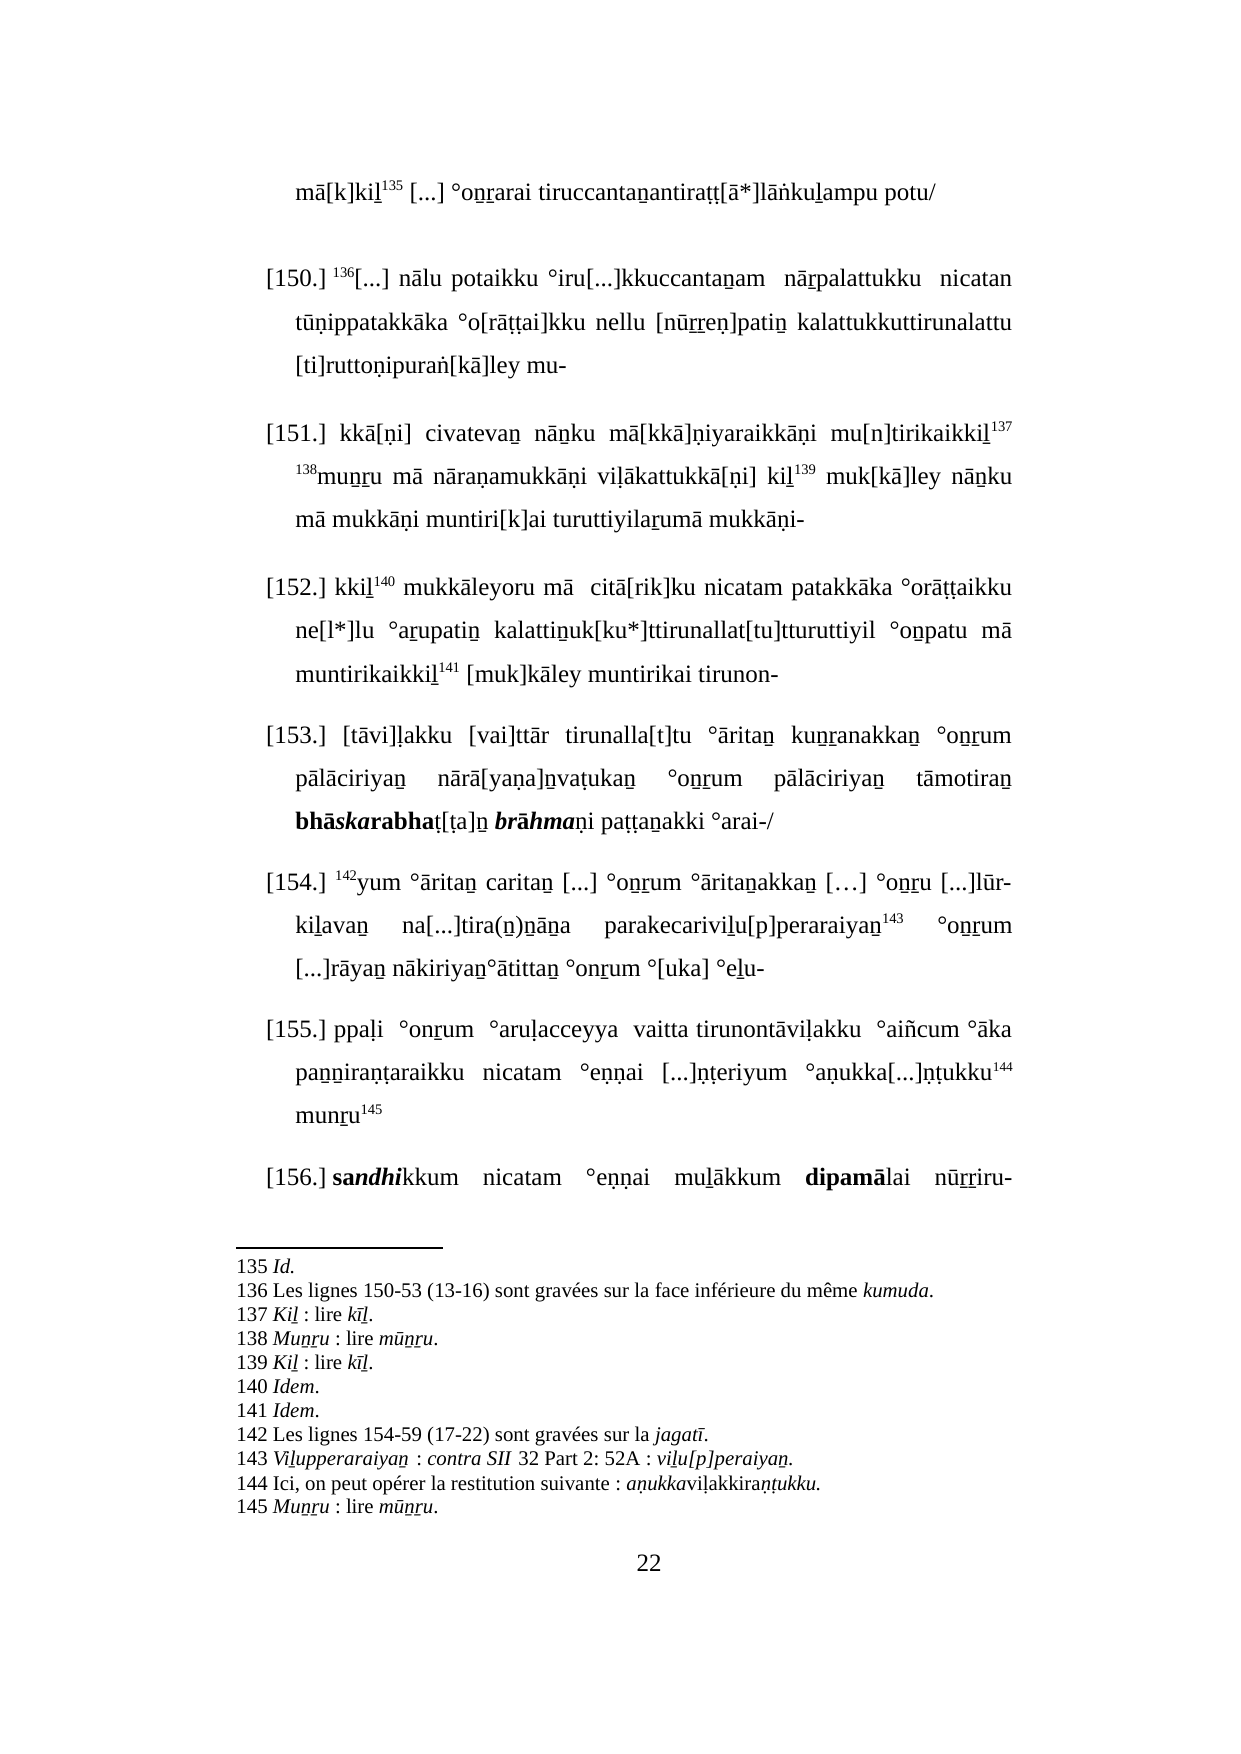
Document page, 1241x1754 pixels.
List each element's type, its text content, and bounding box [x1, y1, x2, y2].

text Idem. [236, 1374, 1061, 1398]
text Id. [236, 1254, 1061, 1278]
text [154.] yum °āritaṉ caritaṉ [...] °oṉṟum °āritaṉakkaṉ […] °oṉṟu [...]lūr- kiḻavaṉ na[...]tira(ṉ)ṉāṉa parakecariviḻu[p]peraraiyaṉ °oṉṟum [...]rāyaṉ nākiriyaṉ°ātittaṉ °onṟum °[uka] °eḻu- [266, 867, 1012, 982]
text Viḻupperaraiyaṉ : contra SII 32 Part 2: 52A : viḻu[p]peraiyaṉ. [236, 1446, 1061, 1470]
text Kiḻ : lire kīḻ. [236, 1302, 1061, 1326]
text [155.] ppaḷi °onṟum °aruḷacceyya vaitta tirunontāviḷakku °aiñcum °āka paṉṉiraṇṭaraikku nicatam °eṇṇai [...]ṇṭeriyum °aṇukka[...]ṇṭukku munṟu [266, 1014, 1012, 1129]
text Idem. [236, 1398, 1061, 1422]
text Kiḻ : lire kīḻ. [236, 1350, 1061, 1374]
text Les lignes 150-53 (13-16) sont gravées sur la face inférieure du même kumuda. [236, 1278, 1061, 1302]
text [153.] [tāvi]ḷakku [vai]ttār tirunalla[t]tu °āritaṉ kuṉṟanakkaṉ °oṉṟum pālāciriyaṉ nārā[yaṇa]ṉvaṭukaṉ °oṉṟum pālāciriyaṉ tāmotiraṉ bhāskarabhaṭ[ṭa]ṉ brāhmaṇi paṭṭaṉakki °arai-/ [266, 720, 1012, 835]
text Les lignes 154-59 (17-22) sont gravées sur la jagatī. [236, 1422, 1061, 1446]
text Muṉṟu : lire mūṉṟu. [236, 1326, 1061, 1350]
text [150.] [...] nālu potaikku °iru[...]kkuccantaṉam nāṟpalattukku nicatan tūṇippatakkāka °o[rāṭṭai]kku nellu [nūṟṟeṇ]patiṉ kalattukkuttirunalattu [ti]ruttoṇipuraṅ[kā]ley mu- [266, 263, 1012, 378]
text [149.] ṇi paṟpa[n]etiyil kiḻkkaṭaiya °oru mā muntirikaikkiḻaraiyeyoru mā mukkāṇi turuttiyil °[e]ḻu māvaraikkāṇi muntirikaikkiḻ nāṉku mā[k]kiḻ [...] °oṉṟarai tiruccantaṉantiraṭṭ[ā*]lāṅkuḻampu potu/ [266, 177, 1012, 206]
text [151.] kkā[ṇi] civatevaṉ nāṉku mā[kkā]ṇiyaraikkāṇi mu[n]tirikaikkiḻ muṉṟu mā nāraṇamukkāṇi viḷākattukkā[ṇi] kiḻ muk[kā]ley nāṉku mā mukkāṇi muntiri[k]ai turuttiyilaṟumā mukkāṇi- [266, 418, 1012, 533]
text [152.] kkiḻ mukkāleyoru mā citā[rik]ku nicatam patakkāka °orāṭṭaikku ne[l*]lu °aṟupatiṉ kalattiṉuk[ku*]ttirunallat[tu]tturuttiyil °oṉpatu mā muntirikaikkiḻ [muk]kāley muntirikai tirunon- [266, 572, 1012, 687]
text Ici, on peut opérer la restitution suivante : aṇukkaviḷakkiraṇṭukku. [236, 1470, 1061, 1494]
text Muṉṟu : lire mūṉṟu. [236, 1494, 1061, 1518]
text [156.] sandhikkum nicatam °eṇṇai muḻākkum dipamālai nūṟṟiru- [266, 1162, 1012, 1190]
